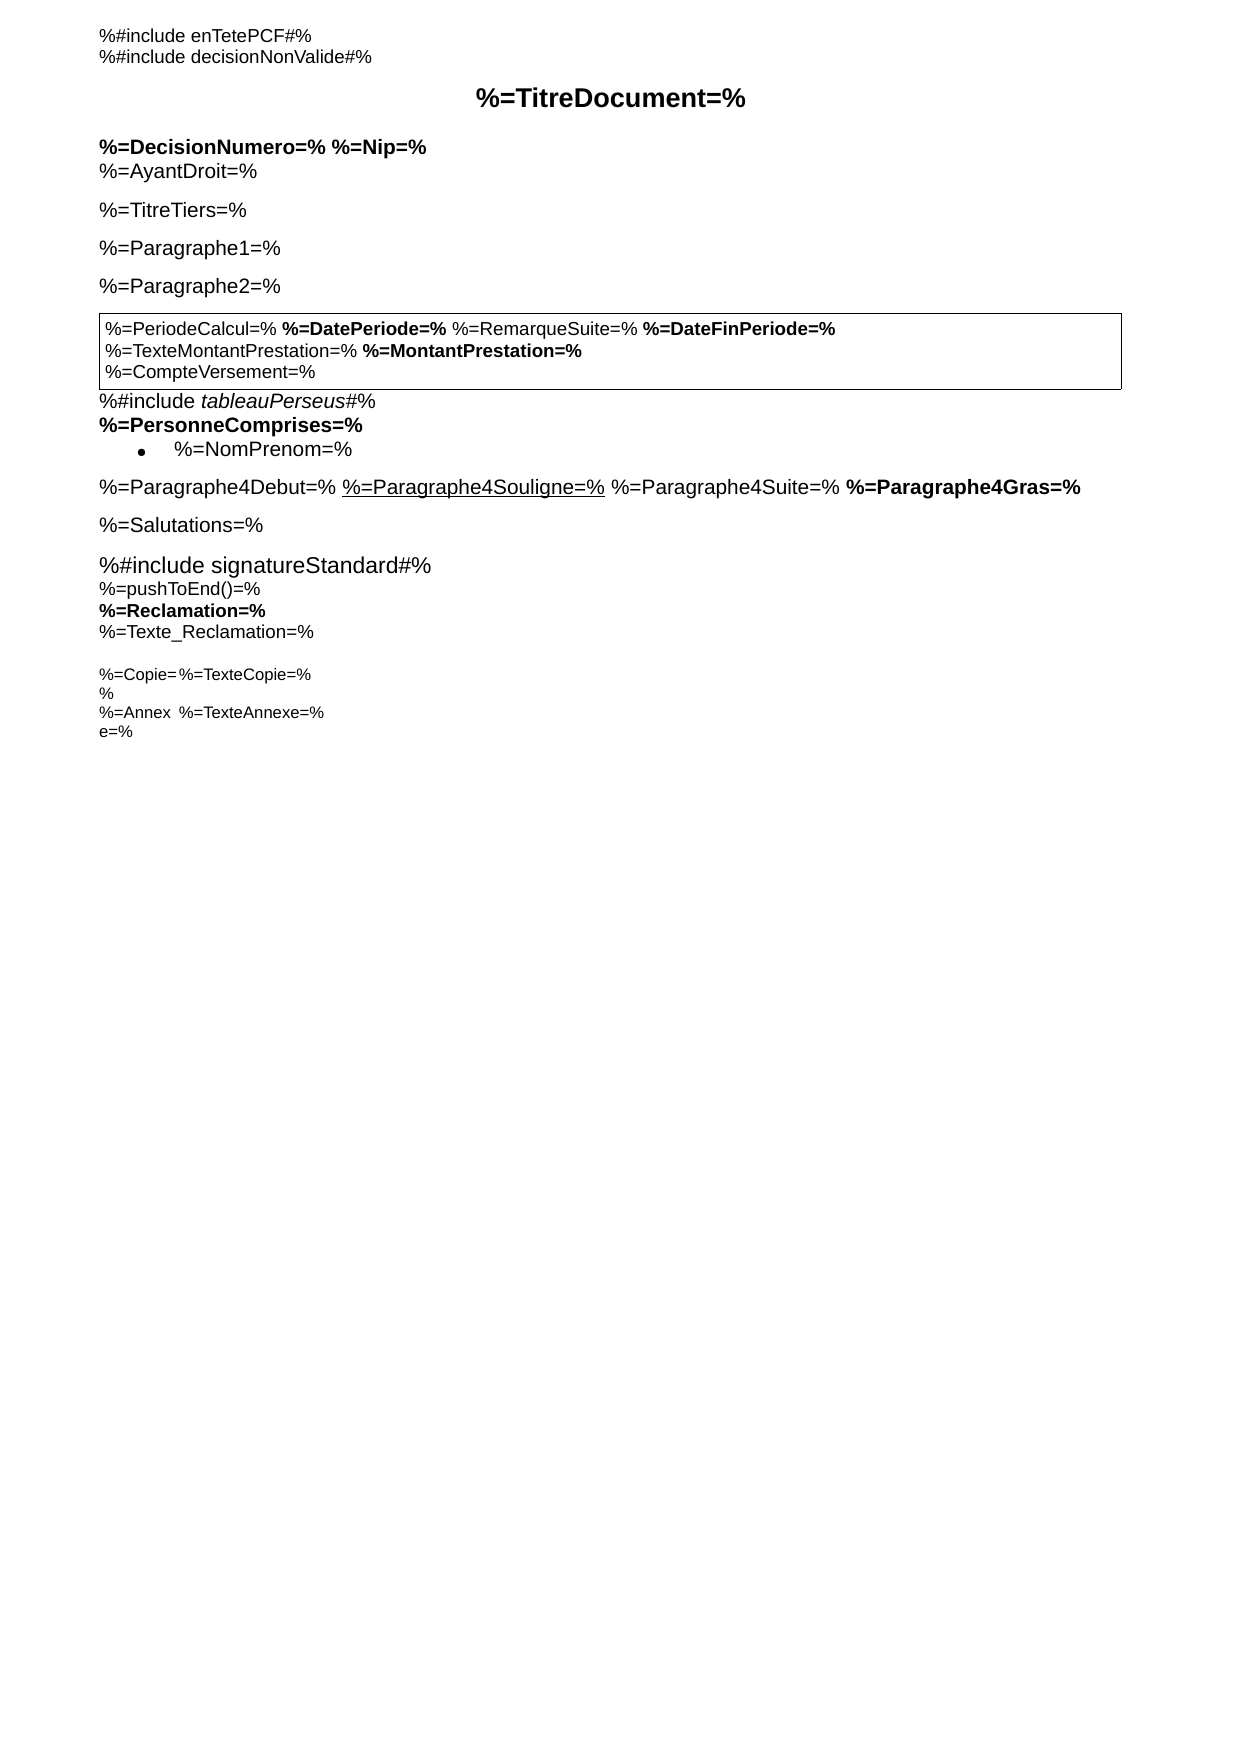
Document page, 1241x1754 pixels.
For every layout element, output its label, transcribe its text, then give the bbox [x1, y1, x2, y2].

table_header %=TexteAnnexe=% [179, 703, 1122, 741]
text %=PersonneComprises=% [99, 413, 1122, 437]
text %=Paragraphe4Debut=% %=Paragraphe4Souligne=% %=Paragraphe4Suite=% %=Paragraphe4Gras=% [99, 475, 1122, 499]
table_header %=Copie=% [99, 664, 178, 703]
text %#include enTetePCF#% [99, 25, 1122, 46]
table_header %=TexteCopie=% [179, 664, 1122, 703]
text %=DecisionNumero=% %=Nip=% [99, 135, 1122, 159]
text %=Salutations=% [99, 513, 1122, 537]
text %#include decisionNonValide#% [99, 46, 1122, 68]
text %=Paragraphe2=% [99, 274, 1122, 298]
table_header %=PeriodeCalcul=% %=DatePeriode=% %=RemarqueSuite=% %=DateFinPeriode=% %=TexteMontantPrestation=% %=MontantPrestation=% %=CompteVersement=% [100, 314, 1121, 389]
text %=Paragraphe1=% [99, 236, 1122, 260]
text %=TitreDocument=% [99, 82, 1122, 113]
list %=NomPrenom=% [136, 437, 1117, 461]
table_header %=Annexe=% [99, 703, 178, 741]
text %=AyantDroit=% [99, 159, 1122, 183]
text %=TitreTiers=% [99, 197, 1122, 221]
text %=pushToEnd()=% [99, 578, 1122, 599]
text %=Texte_Reclamation=% [99, 621, 1122, 643]
text %#include signatureStandard#% [99, 552, 1122, 578]
text %=Reclamation=% [99, 599, 1122, 621]
text %#include tableauPerseus#% [99, 389, 1122, 413]
